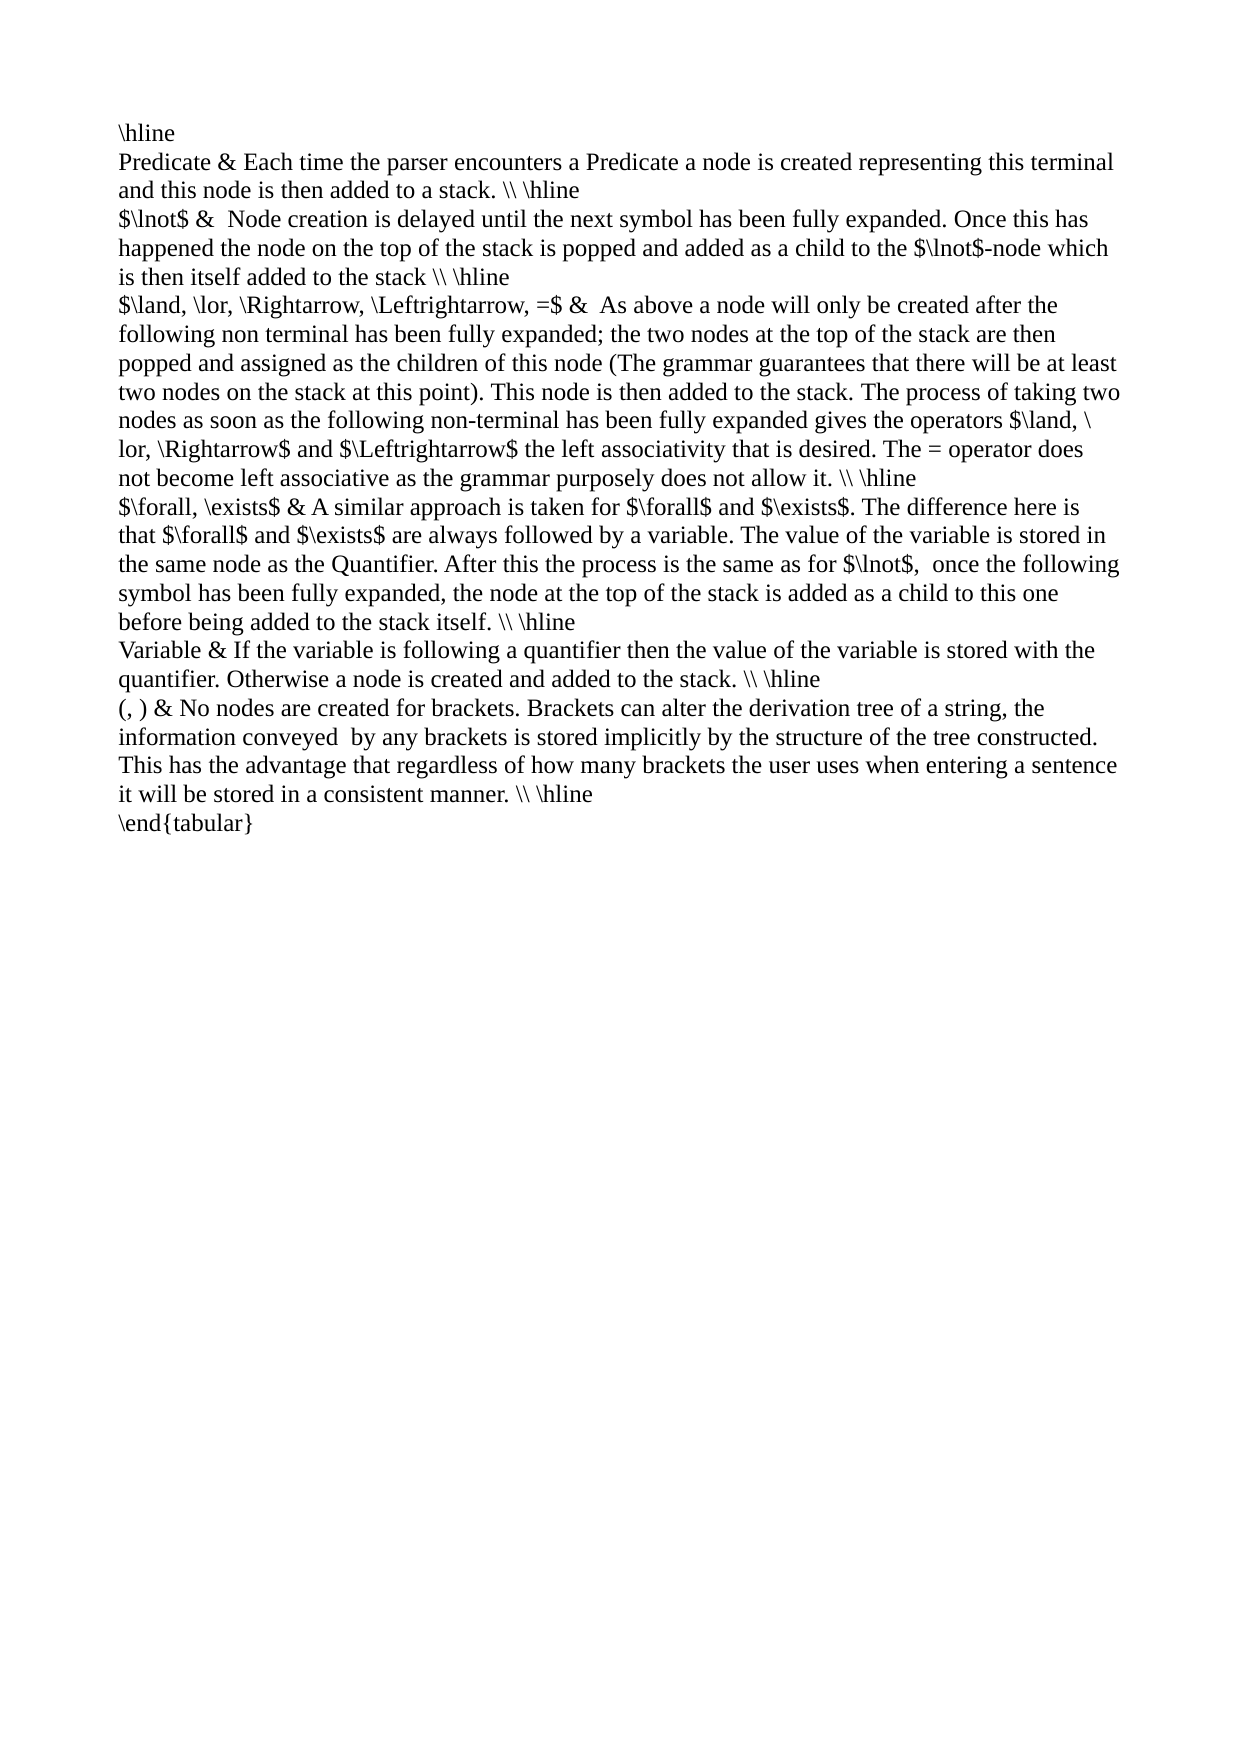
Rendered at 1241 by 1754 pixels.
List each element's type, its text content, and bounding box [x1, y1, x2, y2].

text $\forall, \exists$ & A similar approach is taken for $\forall$ and $\exists$. The difference here is that $\forall$ and $\exists$ are always followed by a variable. The value of the variable is stored in the same node as the Quantifier. After this the process is the same as for $\lnot$, once the following symbol has been fully expanded, the node at the top of the stack is added as a child to this one before being added to the stack itself. \\ \hline [118, 492, 1122, 636]
text Predicate & Each time the parser encounters a Predicate a node is created representing this terminal and this node is then added to a stack. \\ \hline [118, 147, 1122, 204]
text \end{tabular} [118, 808, 1122, 837]
text \hline [118, 118, 1122, 147]
text (, ) & No nodes are created for brackets. Brackets can alter the derivation tree of a string, the information conveyed by any brackets is stored implicitly by the structure of the tree constructed. This has the advantage that regardless of how many brackets the user uses when entering a sentence it will be stored in a consistent manner. \\ \hline [118, 693, 1122, 808]
text Variable & If the variable is following a quantifier then the value of the variable is stored with the quantifier. Otherwise a node is created and added to the stack. \\ \hline [118, 636, 1122, 693]
text $\land, \lor, \Rightarrow, \Leftrightarrow, =$ & As above a node will only be created after the following non terminal has been fully expanded; the two nodes at the top of the stack are then popped and assigned as the children of this node (The grammar guarantees that there will be at least two nodes on the stack at this point). This node is then added to the stack. The process of taking two nodes as soon as the following non-terminal has been fully expanded gives the operators $\land, \lor, \Rightarrow$ and $\Leftrightarrow$ the left associativity that is desired. The = operator does not become left associative as the grammar purposely does not allow it. \\ \hline [118, 291, 1122, 492]
text $\lnot$ & Node creation is delayed until the next symbol has been fully expanded. Once this has happened the node on the top of the stack is popped and added as a child to the $\lnot$-node which is then itself added to the stack \\ \hline [118, 204, 1122, 291]
